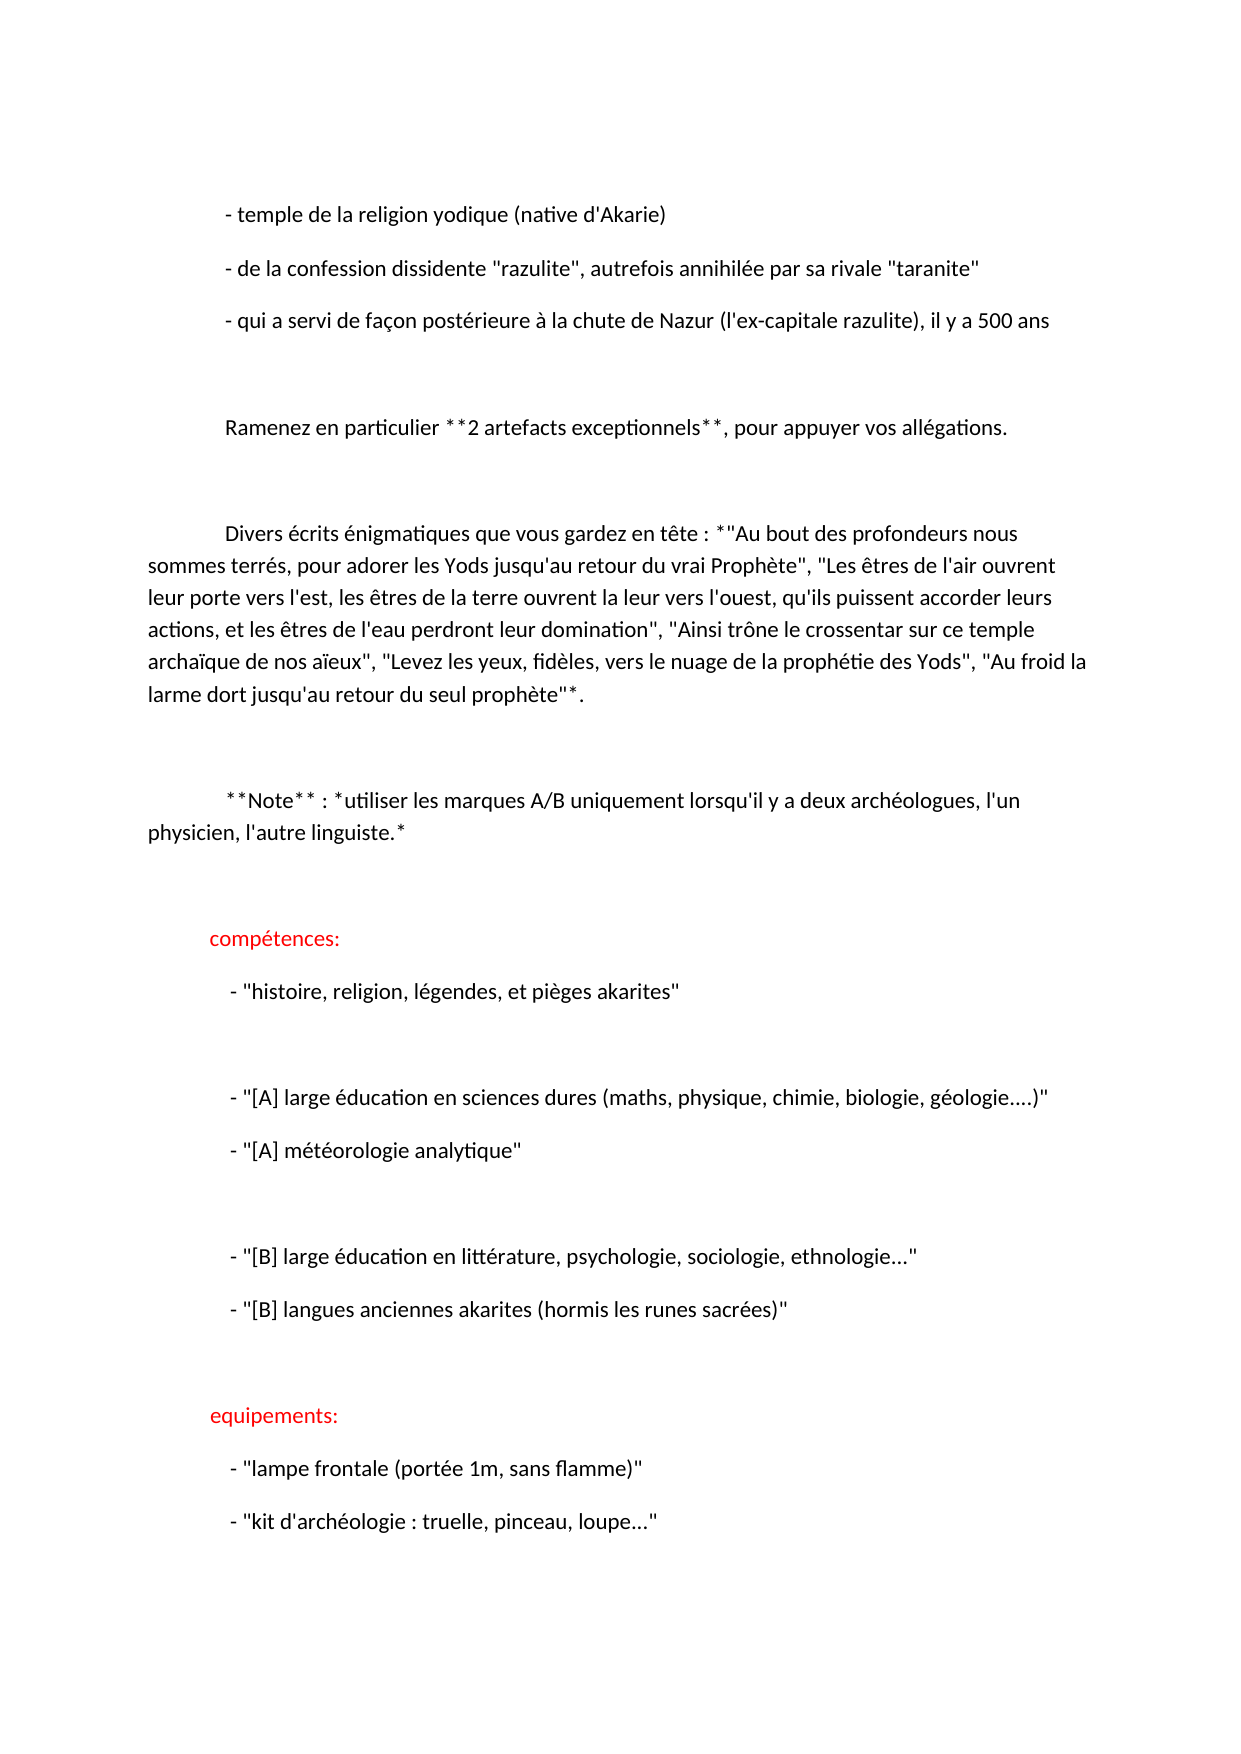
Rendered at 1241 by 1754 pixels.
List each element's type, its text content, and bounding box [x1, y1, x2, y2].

text compétences: [148, 924, 1093, 952]
text - "[B] large éducation en littérature, psychologie, sociologie, ethnologie..." [148, 1242, 1093, 1270]
text - "[A] large éducation en sciences dures (maths, physique, chimie, biologie, géologie....)" [148, 1083, 1093, 1111]
text - temple de la religion yodique (native d'Akarie) [148, 201, 1093, 229]
text Ramenez en particulier **2 artefacts exceptionnels**, pour appuyer vos allégations. [148, 413, 1093, 441]
text - "histoire, religion, légendes, et pièges akarites" [148, 977, 1093, 1005]
text - qui a servi de façon postérieure à la chute de Nazur (l'ex-capitale razulite), il y a 500 ans [148, 307, 1093, 335]
text **Note** : *utiliser les marques A/B uniquement lorsqu'il y a deux archéologues, l'un physicien, l'autre linguiste.* [148, 786, 1093, 846]
text - de la confession dissidente "razulite", autrefois annihilée par sa rivale "taranite" [148, 254, 1093, 282]
text - "kit d'archéologie : truelle, pinceau, loupe..." [148, 1507, 1093, 1535]
text - "lampe frontale (portée 1m, sans flamme)" [148, 1454, 1093, 1482]
text - "[A] météorologie analytique" [148, 1136, 1093, 1164]
text Divers écrits énigmatiques que vous gardez en tête : *"Au bout des profondeurs nous sommes terrés, pour adorer les Yods jusqu'au retour du vrai Prophète", "Les êtres de l'air ouvrent leur porte vers l'est, les êtres de la terre ouvrent la leur vers l'ouest, qu'ils puissent accorder leurs actions, et les êtres de l'eau perdront leur domination", "Ainsi trône le crossentar sur ce temple archaïque de nos aïeux", "Levez les yeux, fidèles, vers le nuage de la prophétie des Yods", "Au froid la larme dort jusqu'au retour du seul prophète"*. [148, 519, 1093, 708]
text equipements: [148, 1401, 1093, 1429]
text - "[B] langues anciennes akarites (hormis les runes sacrées)" [148, 1295, 1093, 1323]
